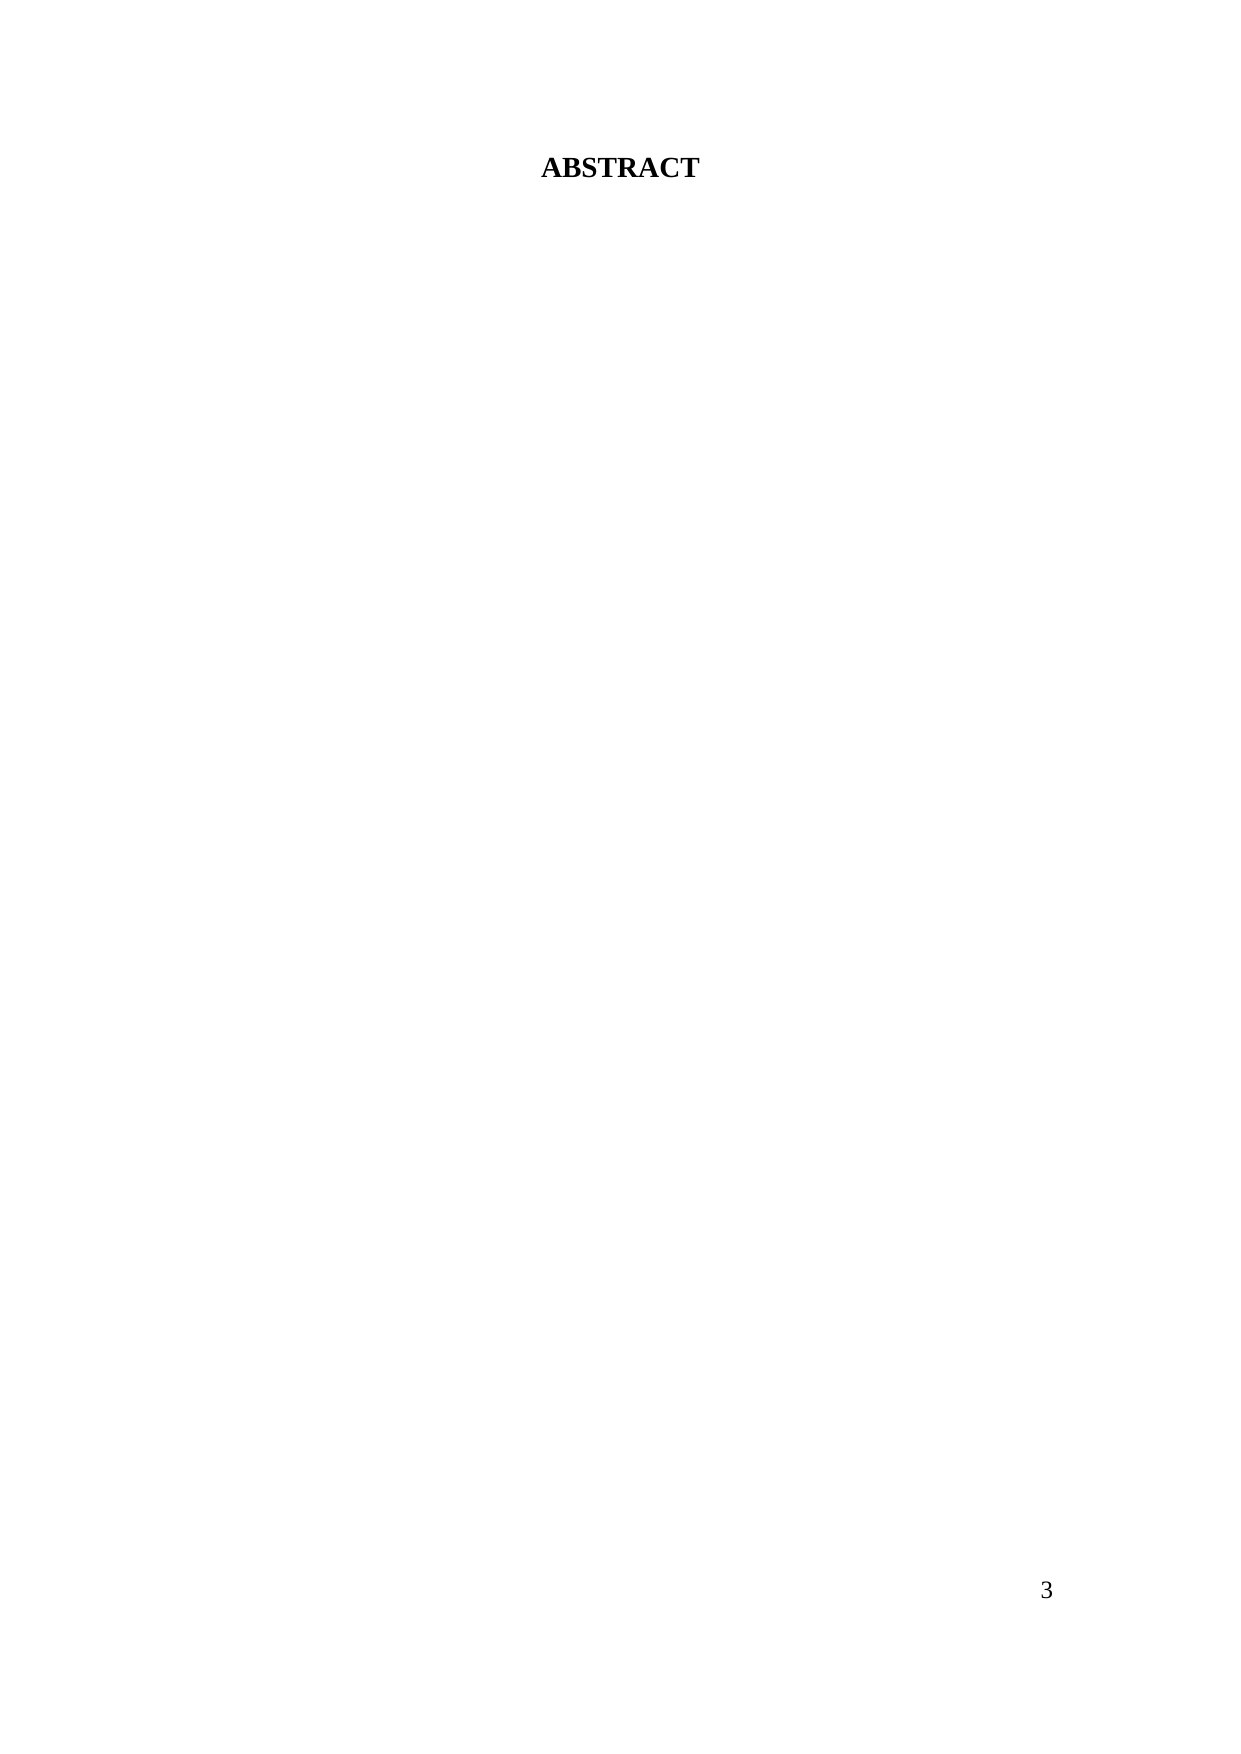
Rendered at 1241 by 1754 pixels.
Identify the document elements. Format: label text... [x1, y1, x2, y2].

text ABSTRACT [187, 150, 1053, 183]
